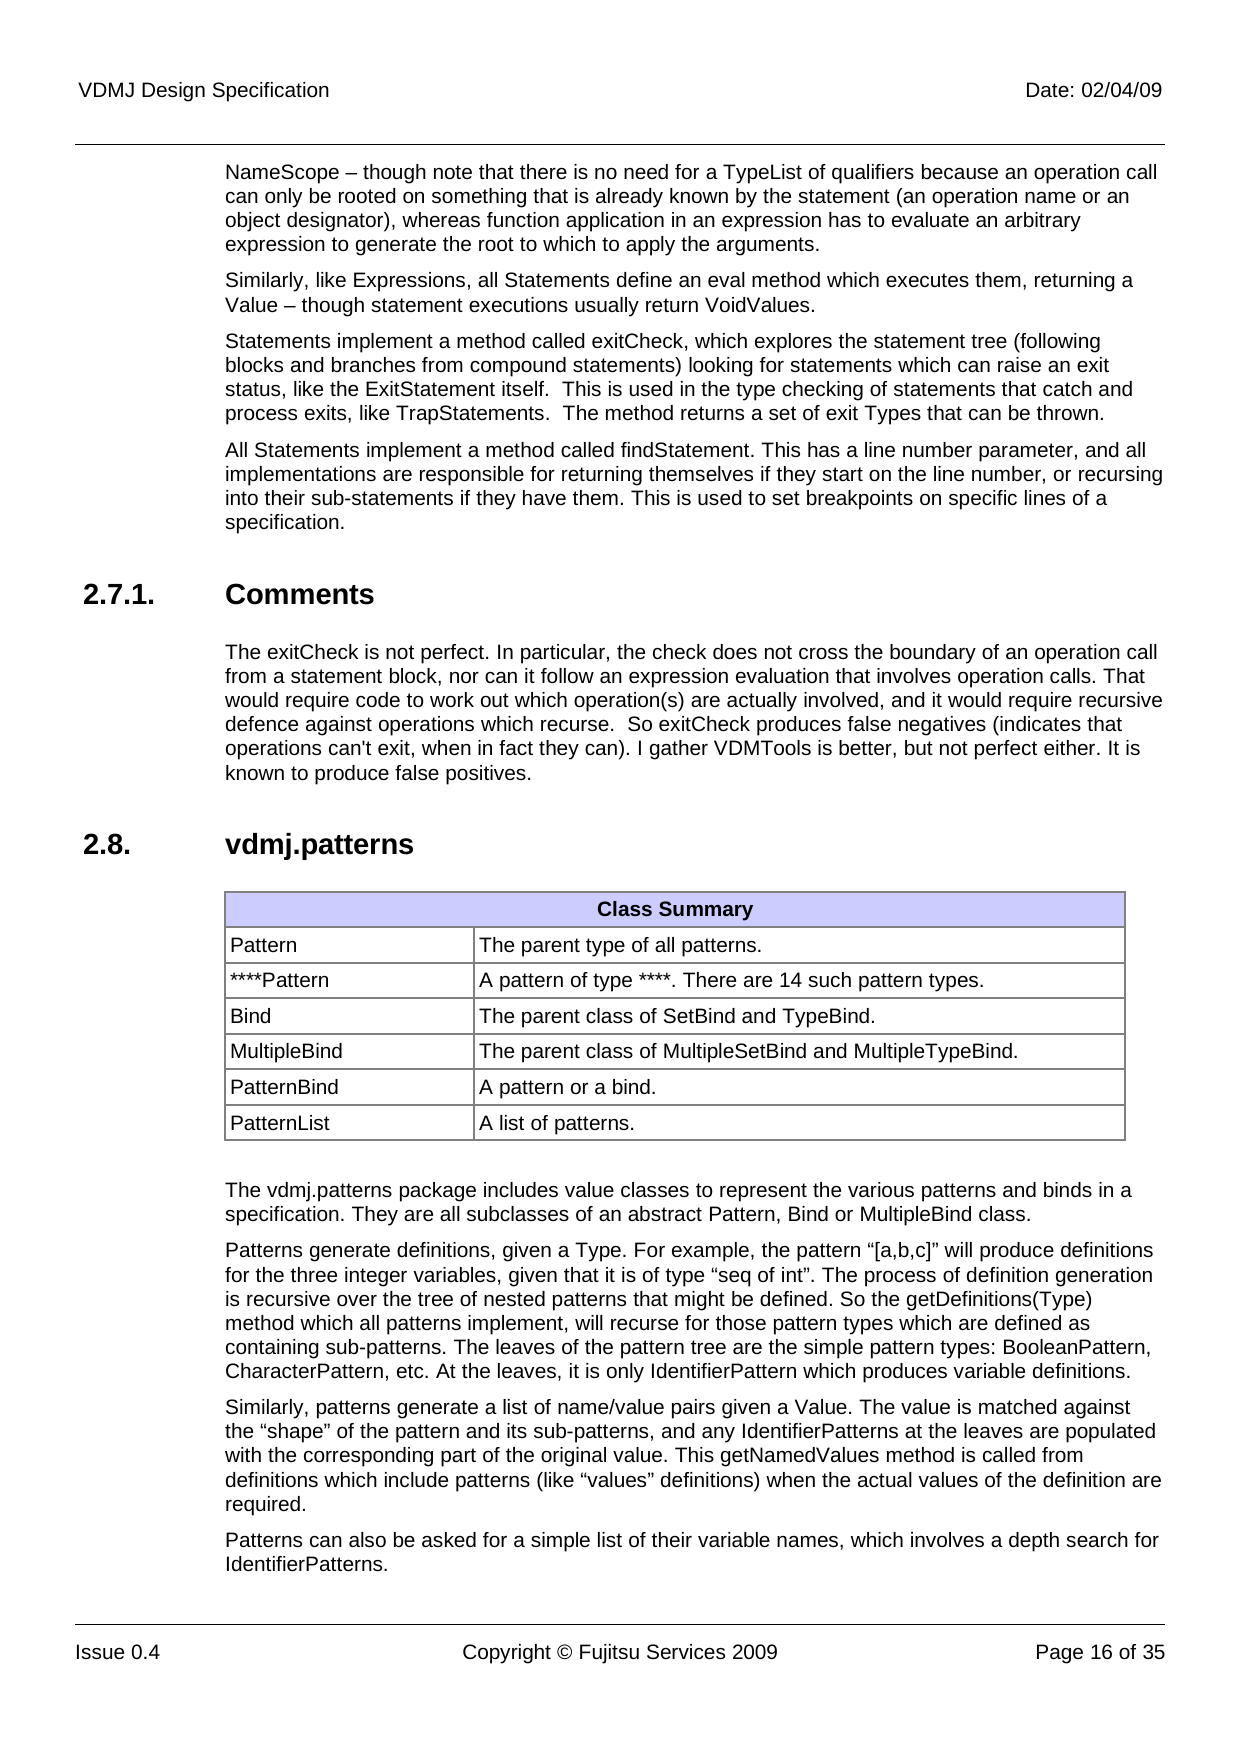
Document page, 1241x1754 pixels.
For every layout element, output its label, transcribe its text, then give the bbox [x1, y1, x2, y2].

text All Statements implement a method called findStatement. This has a line number parameter, and all implementations are responsible for returning themselves if they start on the line number, or recursing into their sub-statements if they have them. This is used to set breakpoints on specific lines of a specification. [225, 438, 1165, 534]
table_cell A list of patterns. [475, 1106, 1124, 1139]
table_cell A pattern of type ****. There are 14 such pattern types. [475, 964, 1124, 997]
text Similarly, like Expressions, all Statements define an eval method which executes them, returning a Value – though statement executions usually return VoidValues. [225, 268, 1165, 317]
table_cell The parent type of all patterns. [475, 928, 1124, 962]
table_cell ****Pattern [226, 964, 473, 997]
table_cell Pattern [226, 928, 473, 962]
text The exitCheck is not perfect. In particular, the check does not cross the boundary of an operation call from a statement block, nor can it follow an expression evaluation that involves operation calls. That would require code to work out which operation(s) are actually involved, and it would require recursive defence against operations which recurse. So exitCheck produces false negatives (indicates that operations can't exit, when in fact they can). I gather VDMTools is better, but not perfect either. It is known to produce false positives. [225, 640, 1165, 784]
text Statements implement a method called exitCheck, which explores the statement tree (following blocks and branches from compound statements) looking for statements which can raise an exit status, like the ExitStatement itself. This is used in the type checking of statements that catch and process exits, like TrapStatements. The method returns a set of exit Types that can be thrown. [225, 329, 1165, 425]
table_cell A pattern or a bind. [475, 1070, 1124, 1104]
table_cell MultipleBind [226, 1035, 473, 1068]
text NameScope – though note that there is no need for a TypeList of qualifiers because an operation call can only be rooted on something that is already known by the statement (an operation name or an object designator), whereas function application in an expression has to evaluate an arbitrary expression to generate the root to which to apply the arguments. [225, 160, 1165, 256]
text The vdmj.patterns package includes value classes to represent the various patterns and binds in a specification. They are all subclasses of an abstract Pattern, Bind or MultipleBind class. [225, 1178, 1165, 1226]
subtitle Comments [75, 577, 1165, 610]
table_cell The parent class of SetBind and TypeBind. [475, 999, 1124, 1033]
table_cell PatternBind [226, 1070, 473, 1104]
table_cell Bind [226, 999, 473, 1033]
table_cell PatternList [226, 1106, 473, 1139]
text Patterns can also be asked for a simple list of their variable names, which involves a depth search for IdentifierPatterns. [225, 1528, 1165, 1576]
table_header Class Summary [226, 893, 1124, 926]
table_cell The parent class of MultipleSetBind and MultipleTypeBind. [475, 1035, 1124, 1068]
text Patterns generate definitions, given a Type. For example, the pattern “[a,b,c]” will produce definitions for the three integer variables, given that it is of type “seq of int”. The process of definition generation is recursive over the tree of nested patterns that might be defined. So the getDefinitions(Type) method which all patterns implement, will recurse for those pattern types which are defined as containing sub-patterns. The leaves of the pattern tree are the simple pattern types: BooleanPattern, CharacterPattern, etc. At the leaves, it is only IdentifierPattern which produces variable definitions. [225, 1238, 1165, 1383]
text Similarly, patterns generate a list of name/value pairs given a Value. The value is matched against the “shape” of the pattern and its sub-patterns, and any IdentifierPatterns at the leaves are populated with the corresponding part of the original value. This getNamedValues method is called from definitions which include patterns (like “values” definitions) when the actual values of the definition are required. [225, 1395, 1165, 1516]
subtitle vdmj.patterns [75, 827, 1165, 861]
